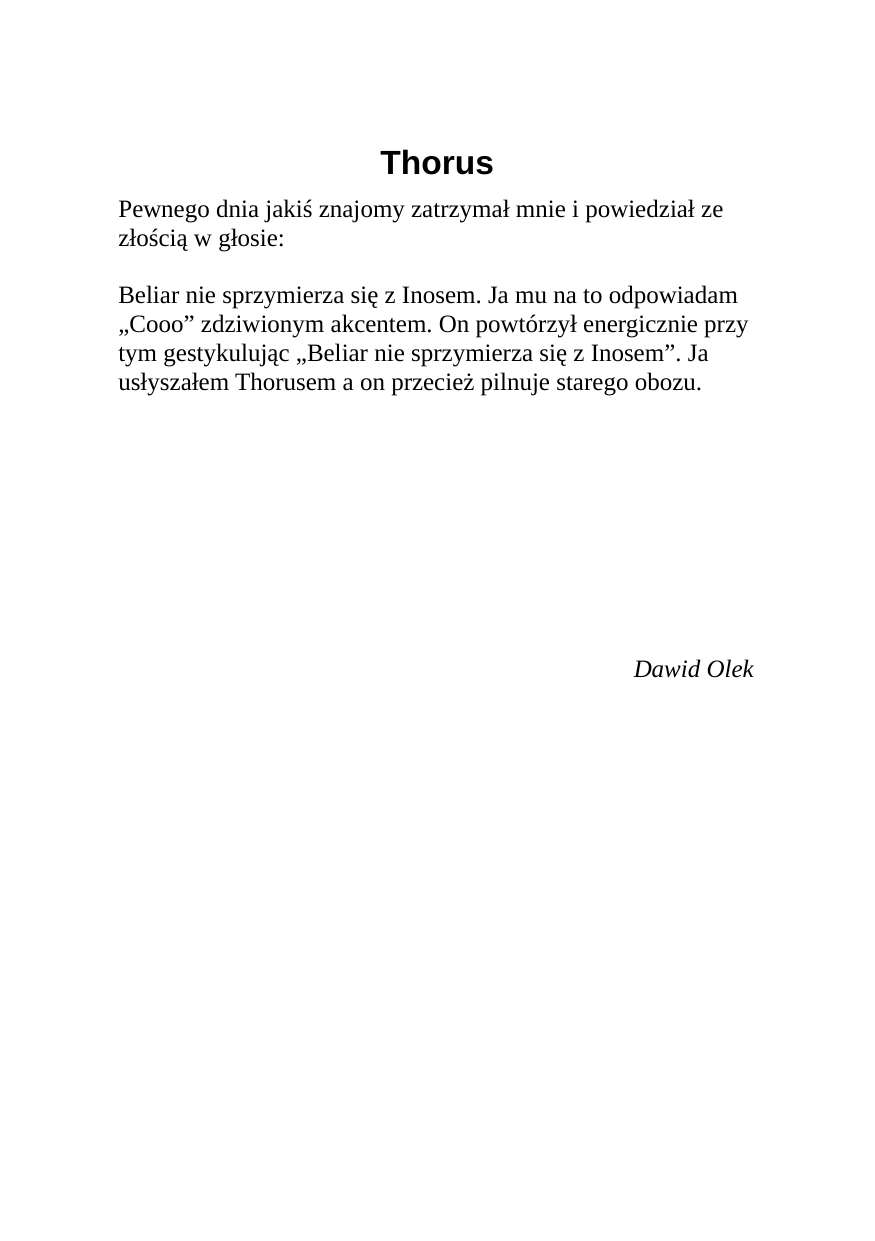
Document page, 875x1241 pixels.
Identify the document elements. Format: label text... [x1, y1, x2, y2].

text Dawid Olek [118, 654, 756, 683]
text Beliar nie sprzymierza się z Inosem. Ja mu na to odpowiadam „Cooo” zdziwionym akcentem. On powtórzył energicznie przy tym gestykulując „Beliar nie sprzymierza się z Inosem”. Ja usłyszałem Thorusem a on przecież pilnuje starego obozu. [118, 281, 756, 396]
subtitle Thorus [118, 143, 756, 182]
text Pewnego dnia jakiś znajomy zatrzymał mnie i powiedział ze złością w głosie: [118, 194, 756, 252]
